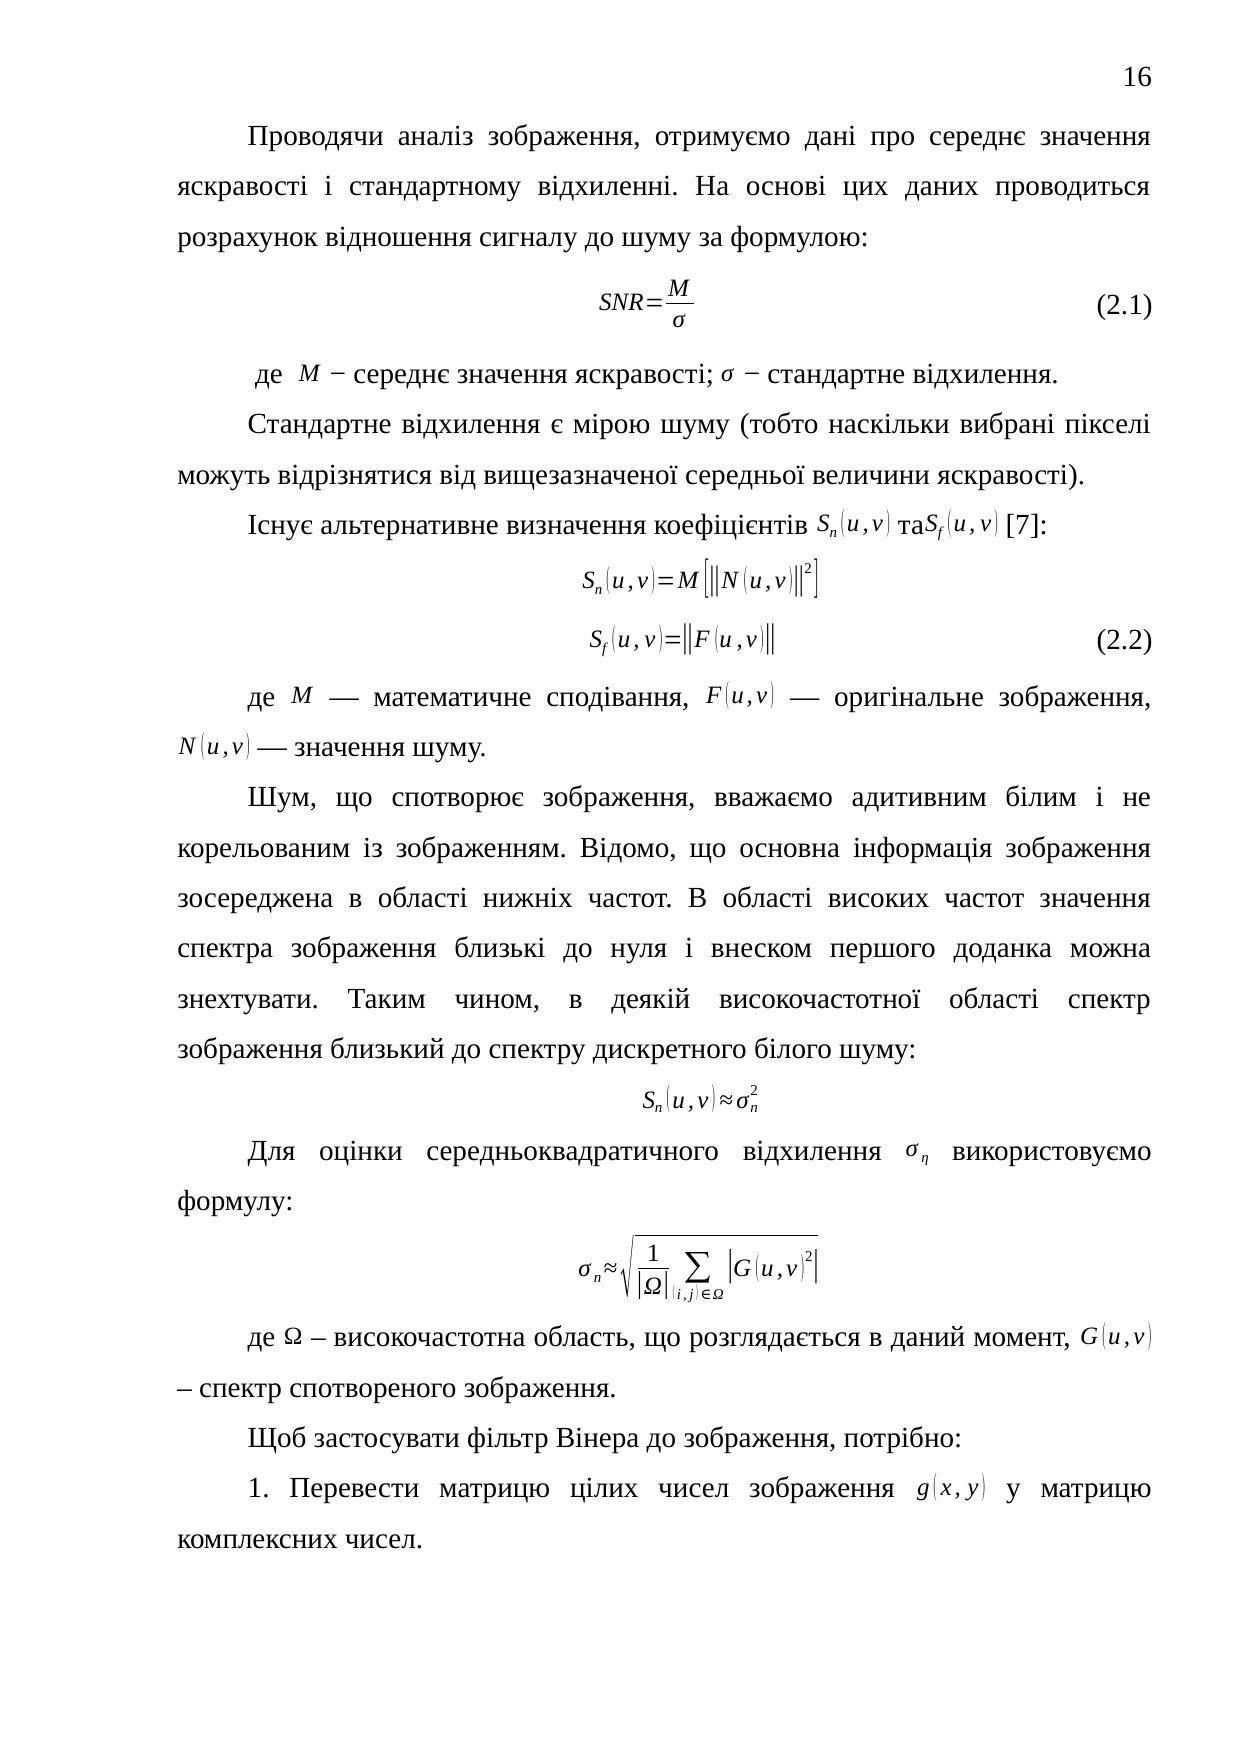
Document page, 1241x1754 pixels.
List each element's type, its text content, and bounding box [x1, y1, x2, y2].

text де — математичне сподівання, — оригінальне зображення, — значення шуму. [177, 679, 1152, 763]
table_header (2.2) [1050, 616, 1158, 679]
text Для оцінки середньоквадратичного відхилення використовуємо формулу: [177, 1133, 1152, 1217]
table_header [183, 616, 1050, 679]
text Щоб застосувати фільтр Вінера до зображення, потрібно: [177, 1420, 1152, 1454]
text Шум, що спотворює зображення, вважаємо адитивним білим і не корельованим із зображенням. Відомо, що основна інформація зображення зосереджена в області нижніх частот. В області високих частот значення спектра зображення близькі до нуля і внеском першого доданка можна знехтувати. Таким чином, в деякій високочастотної області спектр зображення близький до спектру дискретного білого шуму: [177, 779, 1152, 1065]
text де − середнє значення яскравості; − стандартне відхилення. [177, 356, 1152, 390]
text Стандартне відхилення є мірою шуму (тобто наскільки вибрані пікселі можуть відрізнятися від вищезазначеної середньої величини яскравості). [177, 406, 1152, 490]
text де – високочастотна область, що розглядається в даний момент, – спектр спотвореного зображення. [177, 1319, 1152, 1403]
table_header (2.1) [1050, 269, 1158, 356]
text 1. Перевести матрицю цілих чисел зображення у матрицю комплексних чисел. [177, 1471, 1152, 1554]
text Існує альтернативне визначення коефіцієнтів та [7]: [177, 507, 1152, 541]
text Проводячи аналіз зображення, отримуємо дані про середнє значення яскравості і стандартному відхиленні. На основі цих даних проводиться розрахунок відношення сигналу до шуму за формулою: [177, 118, 1152, 252]
table_header [183, 269, 1050, 356]
